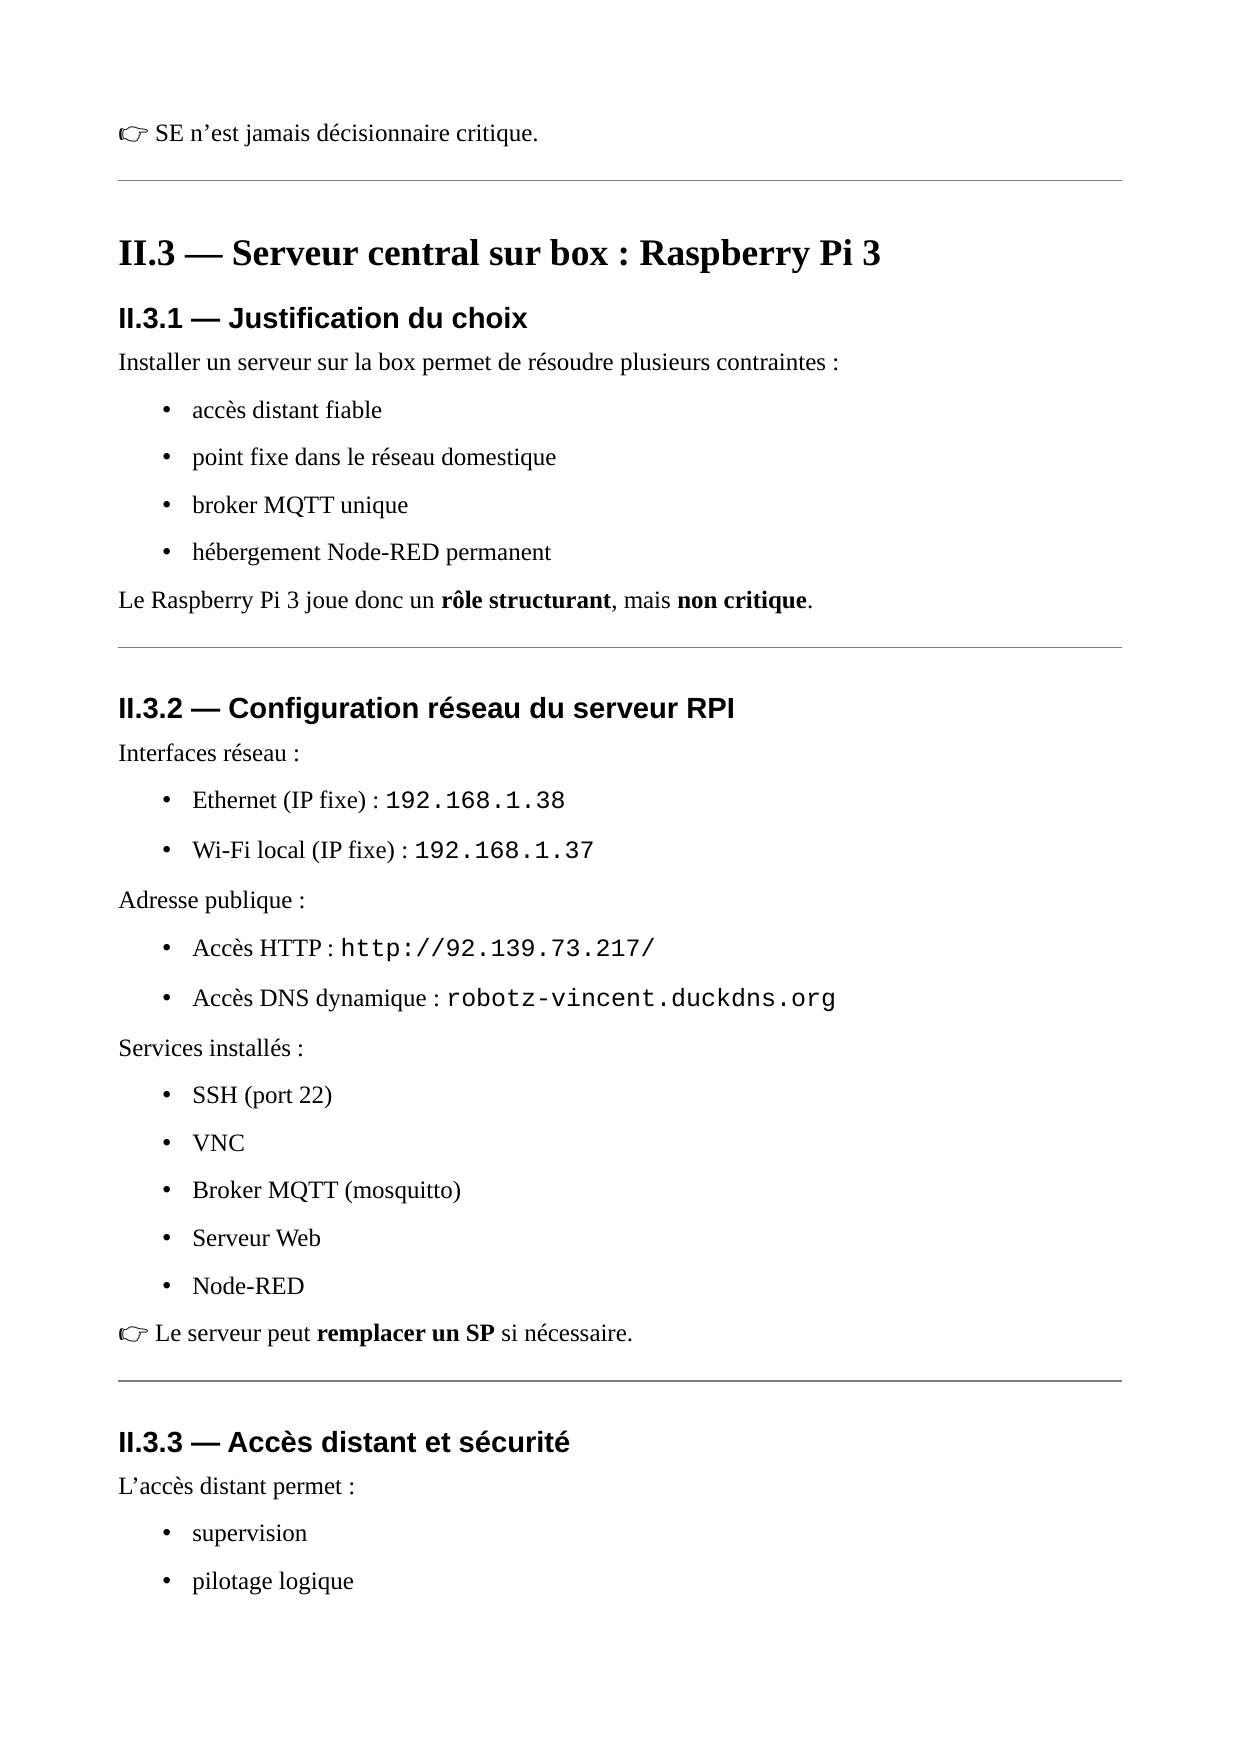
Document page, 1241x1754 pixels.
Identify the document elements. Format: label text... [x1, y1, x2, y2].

text L’accès distant permet : [118, 1471, 1122, 1500]
list broker MQTT unique [162, 490, 1122, 519]
list Ethernet (IP fixe) : 192.168.1.38 [162, 785, 1122, 816]
text Installer un serveur sur la box permet de résoudre plusieurs contraintes : [118, 347, 1122, 376]
list accès distant fiable [162, 395, 1122, 423]
subtitle II.3 — Serveur central sur box : Raspberry Pi 3 [118, 231, 1122, 274]
list point fixe dans le réseau domestique [162, 442, 1122, 471]
text Adresse publique : [118, 885, 1122, 914]
list VNC [162, 1128, 1122, 1157]
text 👉 Le serveur peut remplacer un SP si nécessaire. [118, 1318, 1122, 1347]
subtitle II.3.2 — Configuration réseau du serveur RPI [118, 692, 1122, 725]
text Interfaces réseau : [118, 738, 1122, 766]
list Wi-Fi local (IP fixe) : 192.168.1.37 [162, 835, 1122, 866]
list Accès HTTP : http://92.139.73.217/ [162, 933, 1122, 964]
list Serveur Web [162, 1223, 1122, 1252]
text 👉 SE n’est jamais décisionnaire critique. [118, 118, 1122, 147]
list supervision [162, 1518, 1122, 1547]
list Broker MQTT (mosquitto) [162, 1176, 1122, 1204]
subtitle II.3.1 — Justification du choix [118, 301, 1122, 334]
list Node-RED [162, 1271, 1122, 1299]
subtitle II.3.3 — Accès distant et sécurité [118, 1425, 1122, 1458]
list Accès DNS dynamique : robotz-vincent.duckdns.org [162, 983, 1122, 1014]
text Services installés : [118, 1033, 1122, 1062]
list hébergement Node-RED permanent [162, 537, 1122, 566]
text Le Raspberry Pi 3 joue donc un rôle structurant, mais non critique. [118, 585, 1122, 614]
list SSH (port 22) [162, 1080, 1122, 1109]
list pilotage logique [162, 1566, 1122, 1595]
